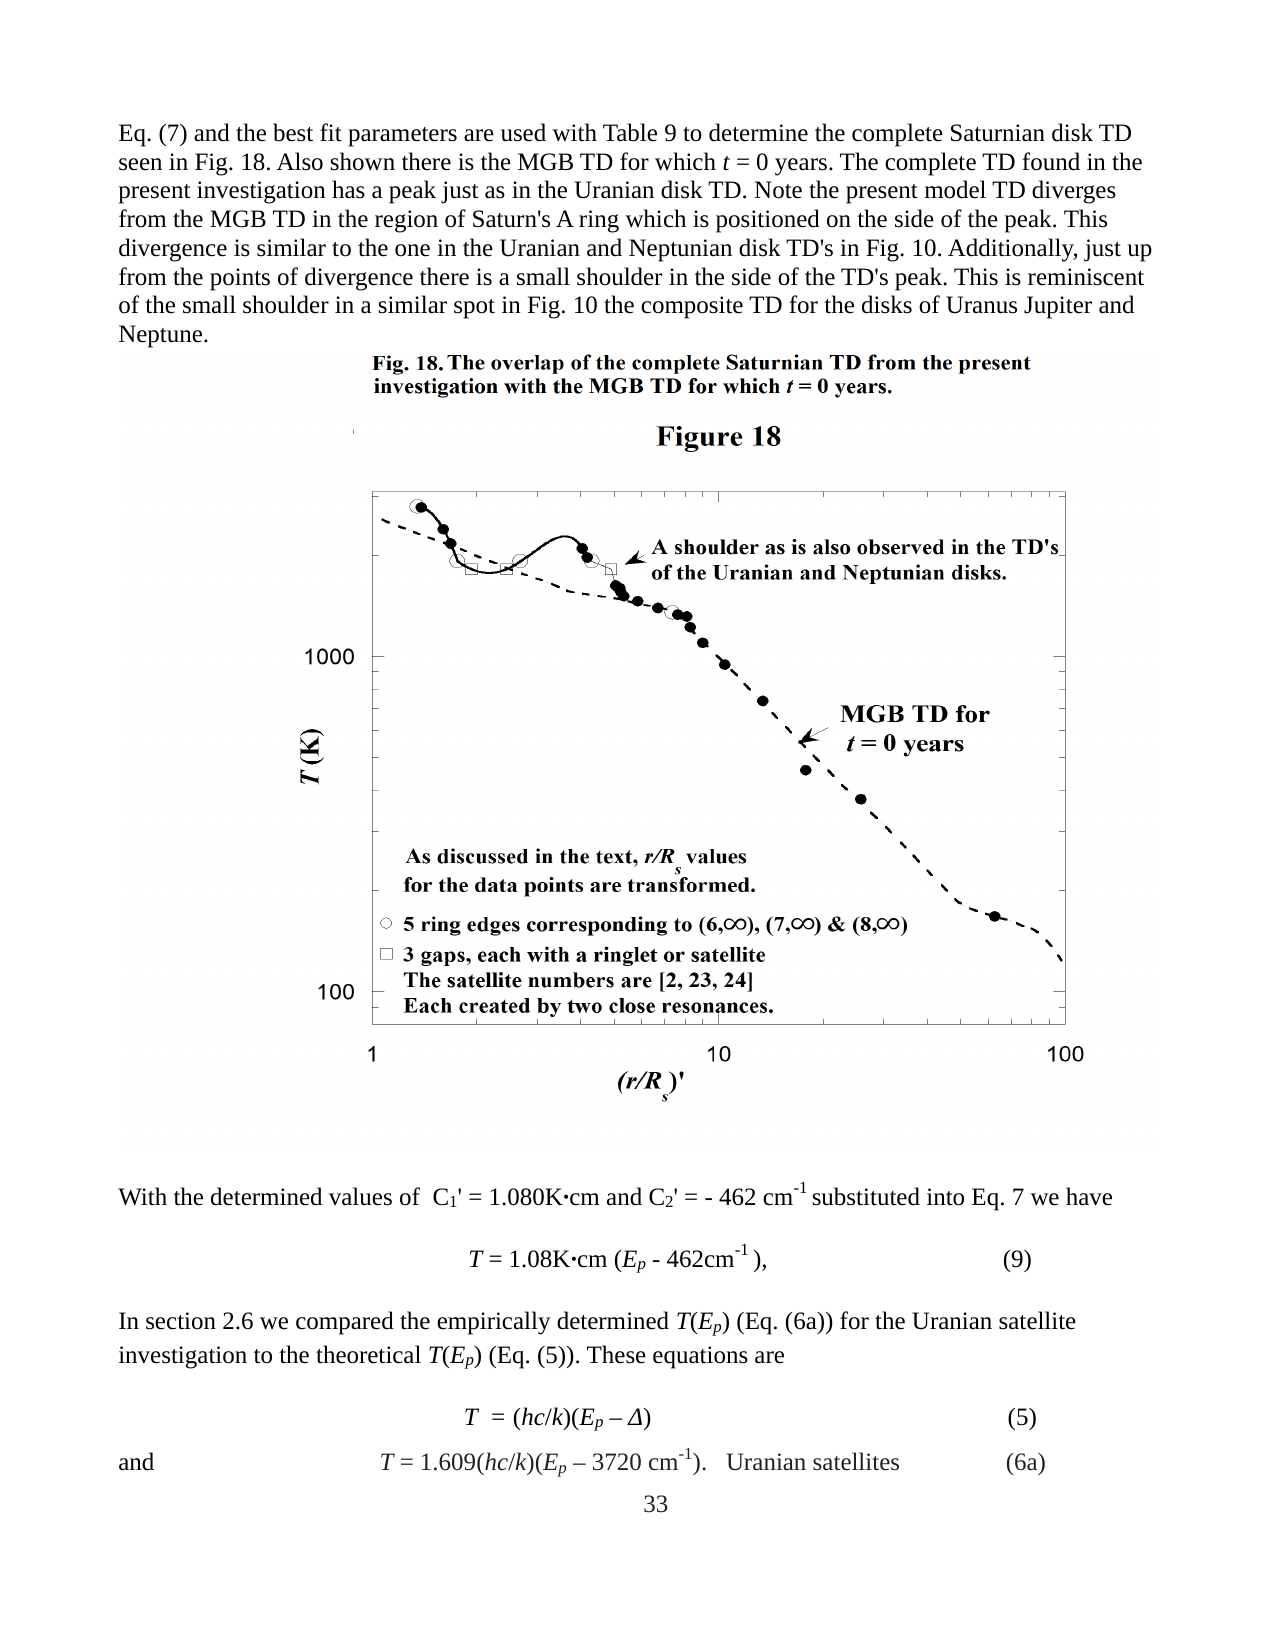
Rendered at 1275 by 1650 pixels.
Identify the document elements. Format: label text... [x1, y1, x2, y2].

text With the determined values of C1' = 1.080K∙cm and C2' = - 462 cm-1 substituted into Eq. 7 we have [118, 1178, 1157, 1211]
text Eq. (7) and the best fit parameters are used with Table 9 to determine the complete Saturnian disk TD seen in Fig. 18. Also shown there is the MGB TD for which t = 0 years. The complete TD found in the present investigation has a peak just as in the Uranian disk TD. Note the present model TD diverges from the MGB TD in the region of Saturn's A ring which is positioned on the side of the peak. This divergence is similar to the one in the Uranian and Neptunian disk TD's in Fig. 10. Additionally, just up from the points of divergence there is a small shoulder in the side of the TD's peak. This is reminiscent of the small shoulder in a similar spot in Fig. 10 the composite TD for the disks of Uranus Jupiter and Neptune. [118, 118, 1157, 348]
text T = 1.08K∙cm (Ep - 462cm-1 ), (9) [118, 1240, 1157, 1273]
text T = (hc/k)(Ep – Δ) (5) [118, 1398, 1157, 1432]
text and T = 1.609(hc/k)(Ep – 3720 cm-1). Uranian satellites (6a) [118, 1443, 1157, 1477]
picture [118, 348, 1157, 1149]
text 33 [118, 1489, 1157, 1518]
text In section 2.6 we compared the empirically determined T(Ep) (Eq. (6a)) for the Uranian satellite investigation to the theoretical T(Ep) (Eq. (5)). These equations are [118, 1302, 1157, 1369]
